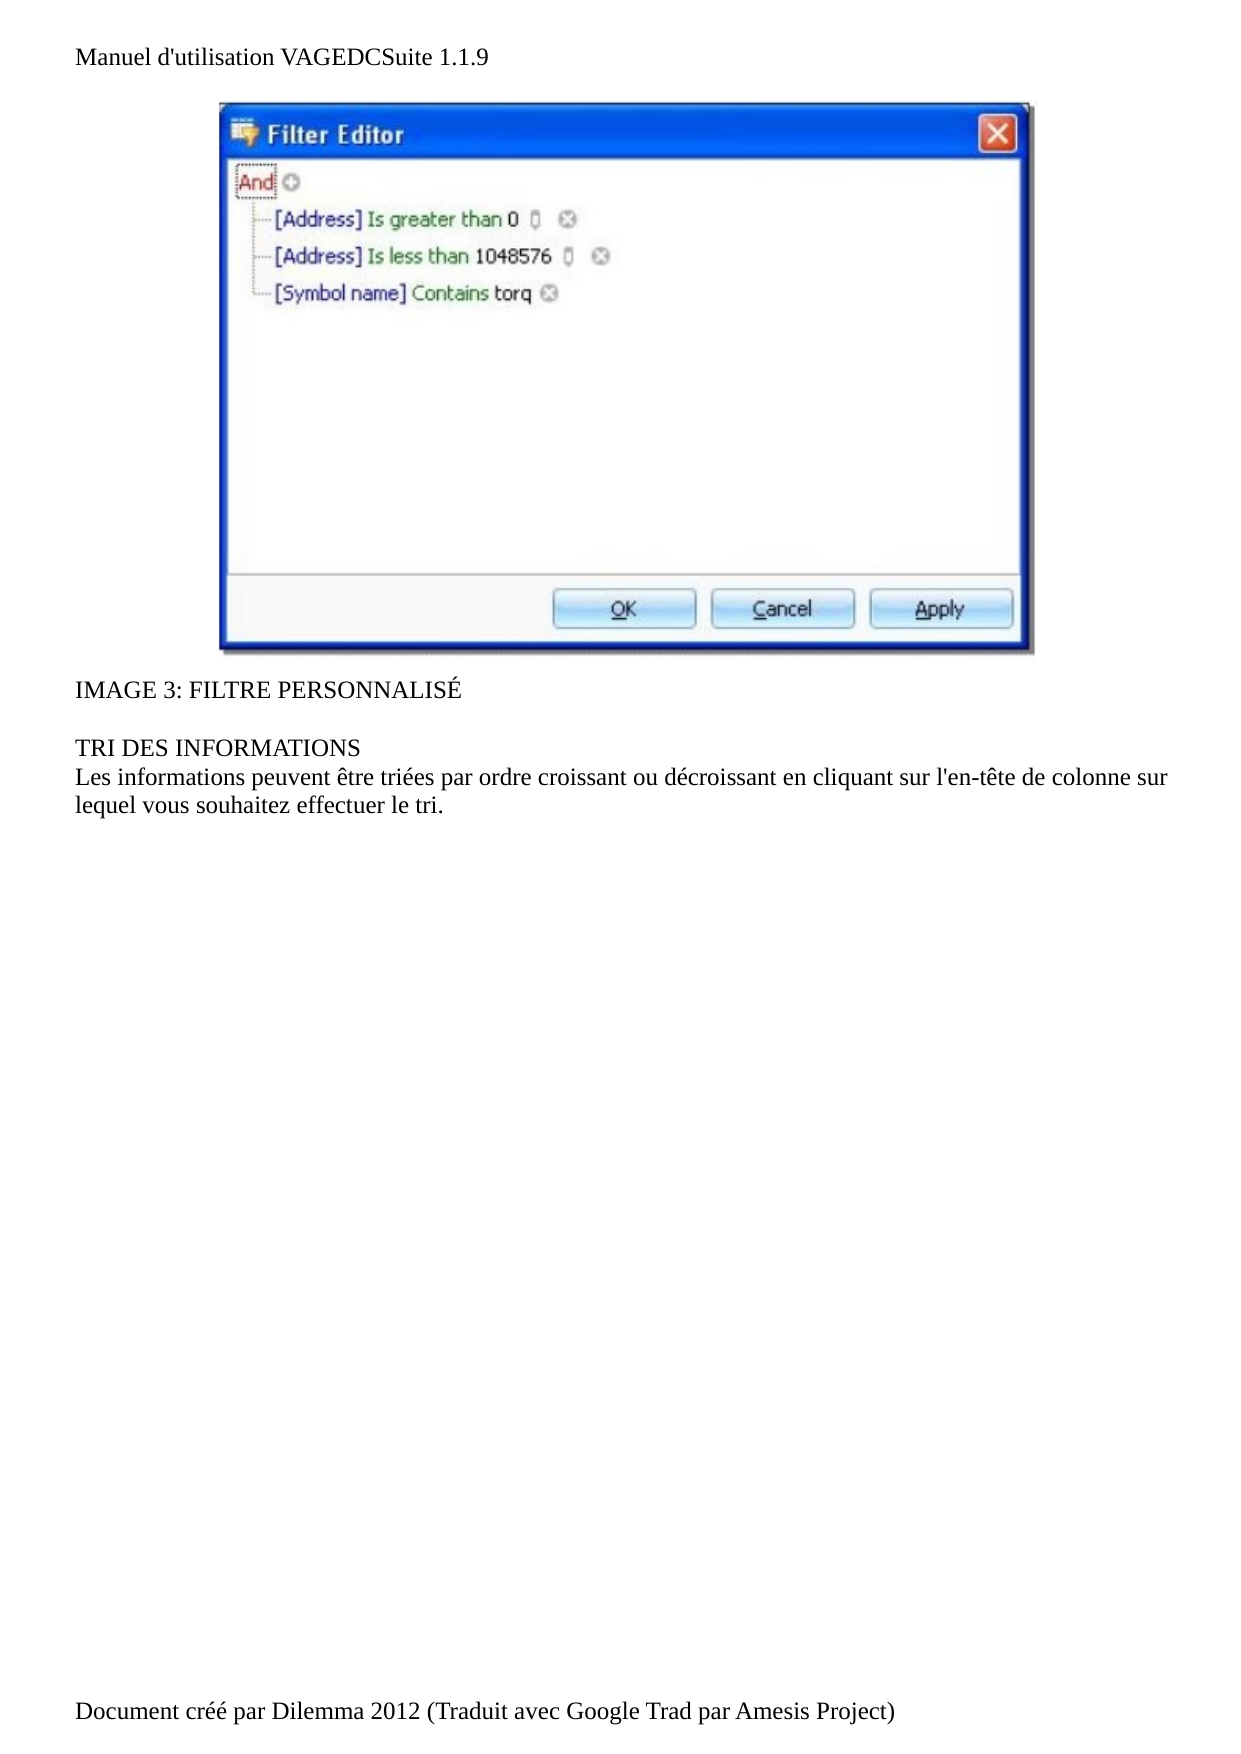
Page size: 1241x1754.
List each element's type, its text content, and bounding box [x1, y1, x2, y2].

picture [218, 100, 1038, 662]
text IMAGE 3: FILTRE PERSONNALISÉ [75, 675, 1181, 704]
text TRI DES INFORMATIONS [75, 733, 1181, 762]
text Les informations peuvent être triées par ordre croissant ou décroissant en cliquant sur l'en-tête de colonne sur lequel vous souhaitez effectuer le tri. [75, 762, 1181, 819]
